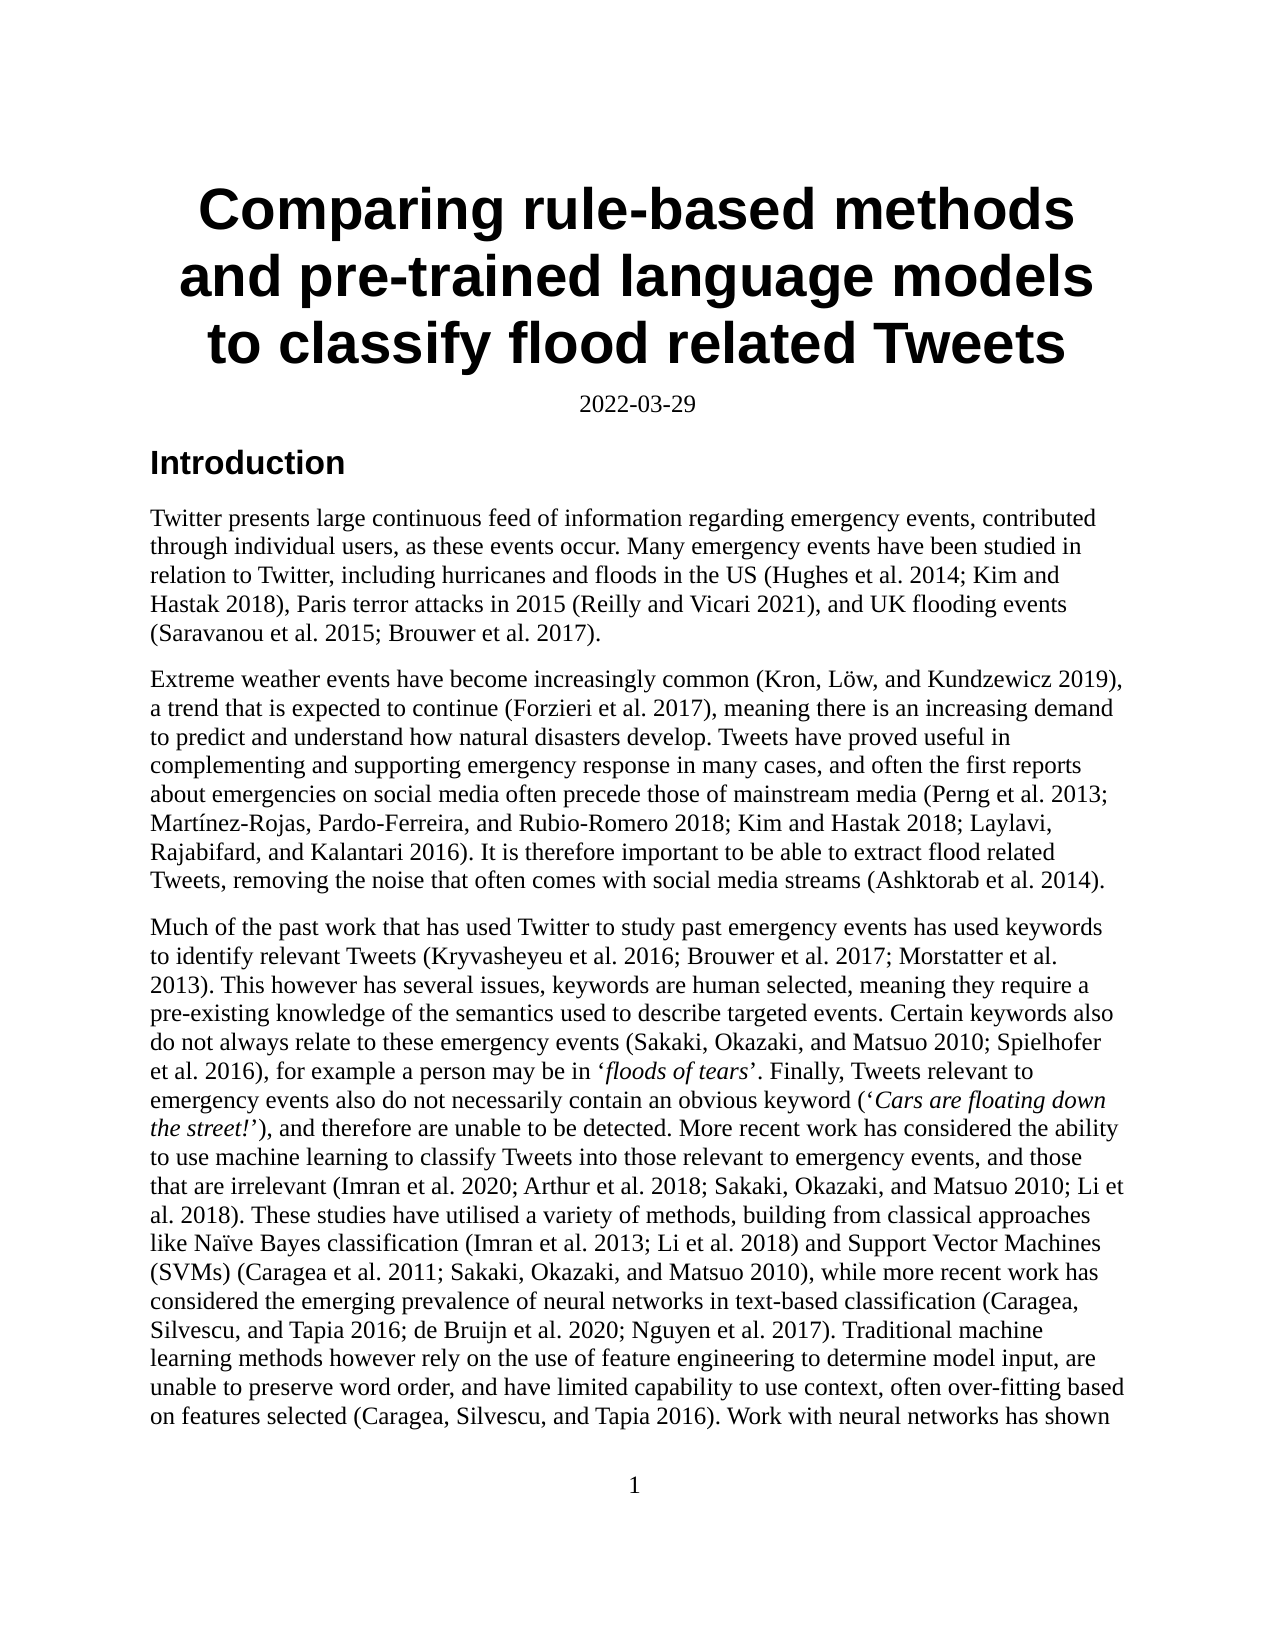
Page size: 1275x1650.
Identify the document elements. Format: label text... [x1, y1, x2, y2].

text Extreme weather events have become increasingly common (Kron, Löw, and Kundzewicz 2019), a trend that is expected to continue (Forzieri et al. 2017), meaning there is an increasing demand to predict and understand how natural disasters develop. Tweets have proved useful in complementing and supporting emergency response in many cases, and often the first reports about emergencies on social media often precede those of mainstream media (Perng et al. 2013; Martínez-Rojas, Pardo-Ferreira, and Rubio-Romero 2018; Kim and Hastak 2018; Laylavi, Rajabifard, and Kalantari 2016). It is therefore important to be able to extract flood related Tweets, removing the noise that often comes with social media streams (Ashktorab et al. 2014). [150, 664, 1125, 894]
subtitle Introduction [150, 442, 1125, 481]
text Much of the past work that has used Twitter to study past emergency events has used keywords to identify relevant Tweets (Kryvasheyeu et al. 2016; Brouwer et al. 2017; Morstatter et al. 2013). This however has several issues, keywords are human selected, meaning they require a pre-existing knowledge of the semantics used to describe targeted events. Certain keywords also do not always relate to these emergency events (Sakaki, Okazaki, and Matsuo 2010; Spielhofer et al. 2016), for example a person may be in ‘floods of tears’. Finally, Tweets relevant to emergency events also do not necessarily contain an obvious keyword (‘Cars are floating down the street!’), and therefore are unable to be detected. More recent work has considered the ability to use machine learning to classify Tweets into those relevant to emergency events, and those that are irrelevant (Imran et al. 2020; Arthur et al. 2018; Sakaki, Okazaki, and Matsuo 2010; Li et al. 2018). These studies have utilised a variety of methods, building from classical approaches like Naïve Bayes classification (Imran et al. 2013; Li et al. 2018) and Support Vector Machines (SVMs) (Caragea et al. 2011; Sakaki, Okazaki, and Matsuo 2010), while more recent work has considered the emerging prevalence of neural networks in text-based classification (Caragea, Silvescu, and Tapia 2016; de Bruijn et al. 2020; Nguyen et al. 2017). Traditional machine learning methods however rely on the use of feature engineering to determine model input, are unable to preserve word order, and have limited capability to use context, often over-fitting based on features selected (Caragea, Silvescu, and Tapia 2016). Work with neural networks has shown [150, 912, 1125, 1430]
title Comparing rule-based methods and pre-trained language models to classify flood related Tweets [150, 175, 1125, 376]
text Twitter presents large continuous feed of information regarding emergency events, contributed through individual users, as these events occur. Many emergency events have been studied in relation to Twitter, including hurricanes and floods in the US (Hughes et al. 2014; Kim and Hastak 2018), Paris terror attacks in 2015 (Reilly and Vicari 2021), and UK flooding events (Saravanou et al. 2015; Brouwer et al. 2017). [150, 503, 1125, 646]
text 2022-03-29 [150, 389, 1125, 417]
